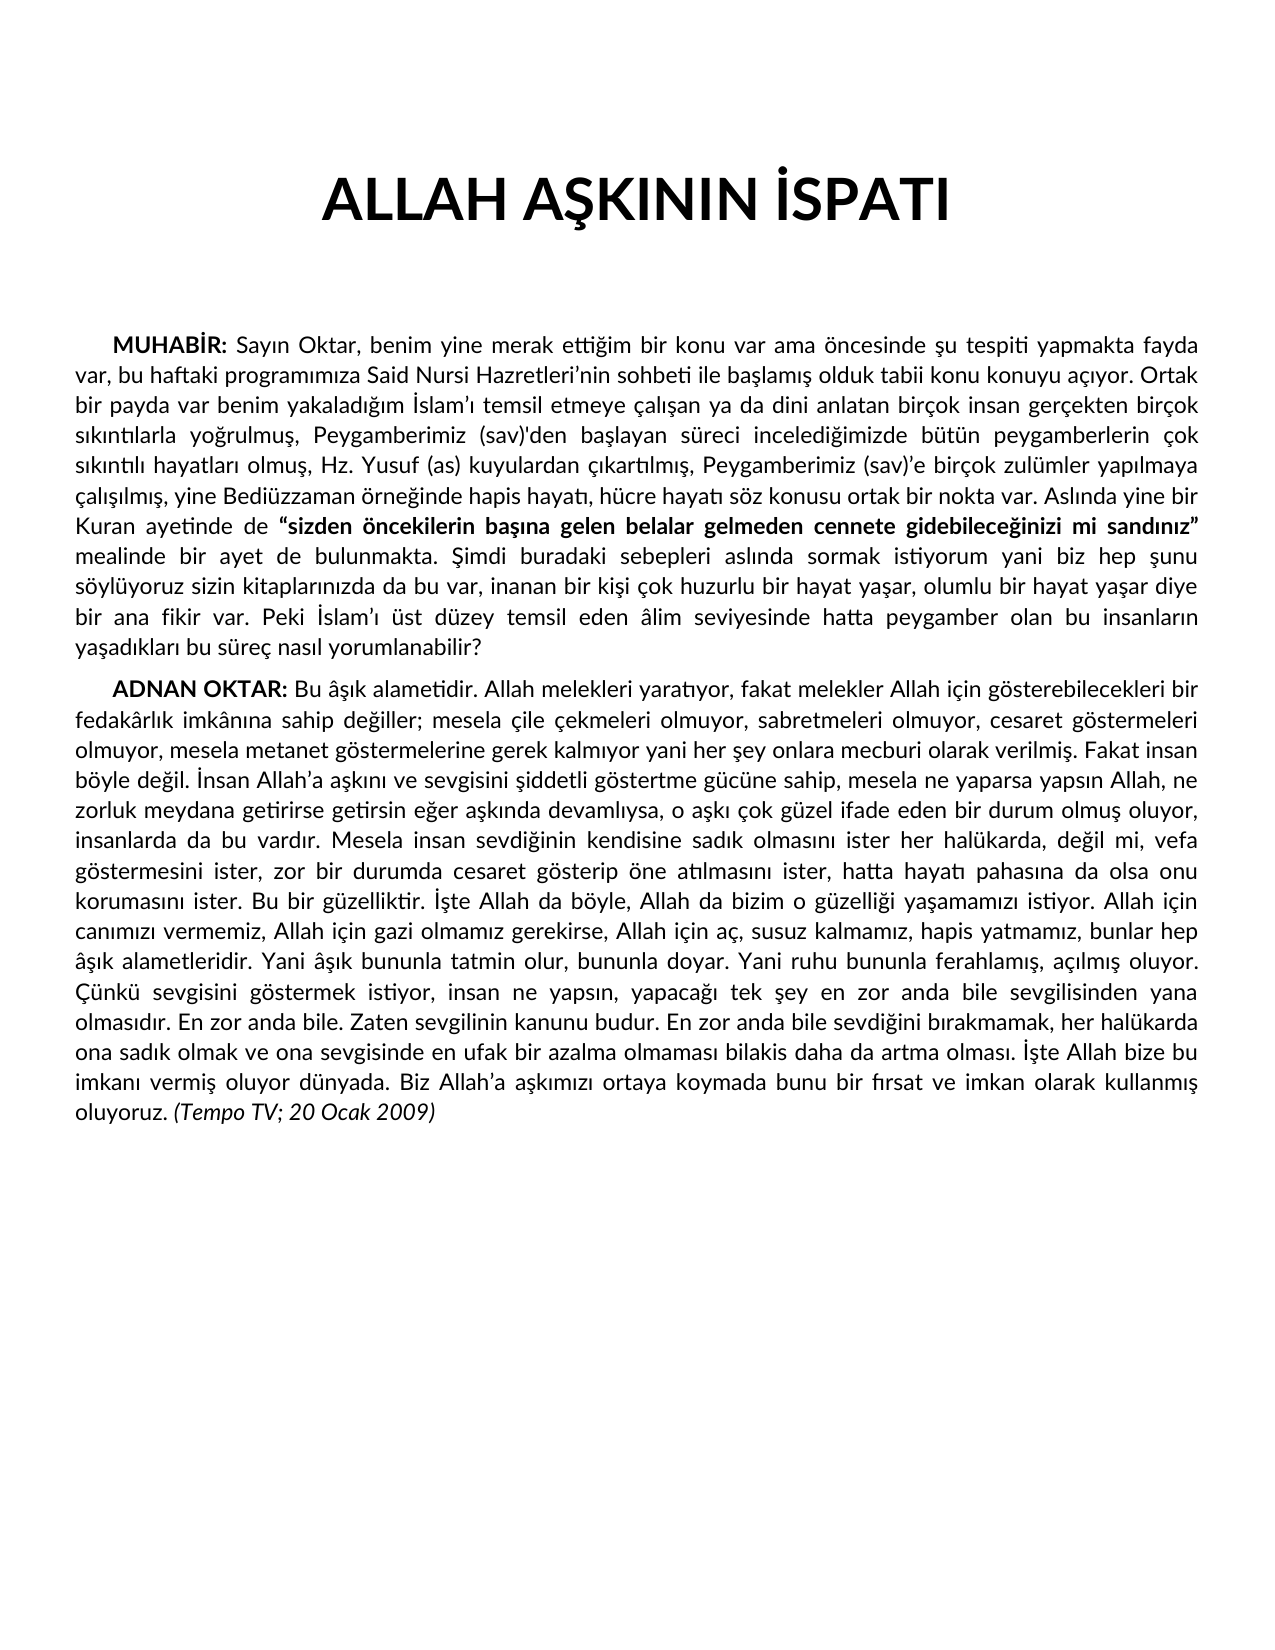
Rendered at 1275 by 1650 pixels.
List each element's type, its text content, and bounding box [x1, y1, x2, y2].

subtitle ALLAH AŞKININ İSPATI [75, 162, 1200, 232]
text ADNAN OKTAR: Bu âşık alametidir. Allah melekleri yaratıyor, fakat melekler Allah için gösterebilecekleri bir fedakârlık imkânına sahip değiller; mesela çile çekmeleri olmuyor, sabretmeleri olmuyor, cesaret göstermeleri olmuyor, mesela metanet göstermelerine gerek kalmıyor yani her şey onlara mecburi olarak verilmiş. Fakat insan böyle değil. İnsan Allah’a aşkını ve sevgisini şiddetli göstertme gücüne sahip, mesela ne yaparsa yapsın Allah, ne zorluk meydana getirirse getirsin eğer aşkında devamlıysa, o aşkı çok güzel ifade eden bir durum olmuş oluyor, insanlarda da bu vardır. Mesela insan sevdiğinin kendisine sadık olmasını ister her halükarda, değil mi, vefa göstermesini ister, zor bir durumda cesaret gösterip öne atılmasını ister, hatta hayatı pahasına da olsa onu korumasını ister. Bu bir güzelliktir. İşte Allah da böyle, Allah da bizim o güzelliği yaşamamızı istiyor. Allah için canımızı vermemiz, Allah için gazi olmamız gerekirse, Allah için aç, susuz kalmamız, hapis yatmamız, bunlar hep âşık alametleridir. Yani âşık bununla tatmin olur, bununla doyar. Yani ruhu bununla ferahlamış, açılmış oluyor. Çünkü sevgisini göstermek istiyor, insan ne yapsın, yapacağı tek şey en zor anda bile sevgilisinden yana olmasıdır. En zor anda bile. Zaten sevgilinin kanunu budur. En zor anda bile sevdiğini bırakmamak, her halükarda ona sadık olmak ve ona sevgisinde en ufak bir azalma olmaması bilakis daha da artma olması. İşte Allah bize bu imkanı vermiş oluyor dünyada. Biz Allah’a aşkımızı ortaya koymada bunu bir fırsat ve imkan olarak kullanmış oluyoruz. (Tempo TV; 20 Ocak 2009) [75, 675, 1200, 1126]
text MUHABİR: Sayın Oktar, benim yine merak ettiğim bir konu var ama öncesinde şu tespiti yapmakta fayda var, bu haftaki programımıza Said Nursi Hazretleri’nin sohbeti ile başlamış olduk tabii konu konuyu açıyor. Ortak bir payda var benim yakaladığım İslam’ı temsil etmeye çalışan ya da dini anlatan birçok insan gerçekten birçok sıkıntılarla yoğrulmuş, Peygamberimiz (sav)'den başlayan süreci incelediğimizde bütün peygamberlerin çok sıkıntılı hayatları olmuş, Hz. Yusuf (as) kuyulardan çıkartılmış, Peygamberimiz (sav)’e birçok zulümler yapılmaya çalışılmış, yine Bediüzzaman örneğinde hapis hayatı, hücre hayatı söz konusu ortak bir nokta var. Aslında yine bir Kuran ayetinde de “sizden öncekilerin başına gelen belalar gelmeden cennete gidebileceğinizi mi sandınız” mealinde bir ayet de bulunmakta. Şimdi buradaki sebepleri aslında sormak istiyorum yani biz hep şunu söylüyoruz sizin kitaplarınızda da bu var, inanan bir kişi çok huzurlu bir hayat yaşar, olumlu bir hayat yaşar diye bir ana fikir var. Peki İslam’ı üst düzey temsil eden âlim seviyesinde hatta peygamber olan bu insanların yaşadıkları bu süreç nasıl yorumlanabilir? [75, 330, 1200, 660]
